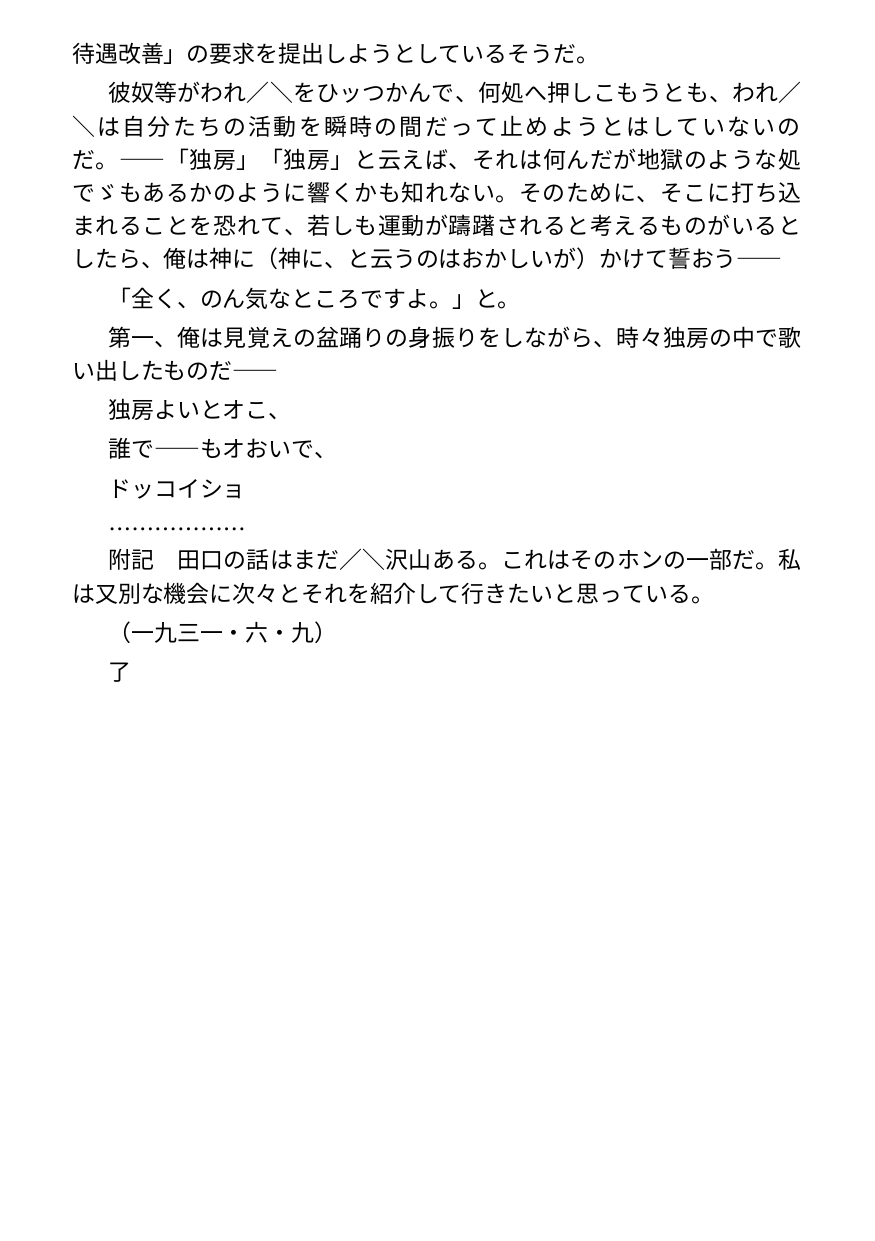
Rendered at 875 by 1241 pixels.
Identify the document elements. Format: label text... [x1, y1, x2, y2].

text 待遇改善」の要求を提出しようとしているそうだ。 [72, 36, 802, 69]
text 第一、俺は見覚えの盆踊りの身振りをしながら、時々独房の中で歌い出したものだ―― [72, 320, 802, 386]
text ドッコイショ [72, 470, 802, 504]
text 独房よいとオこ、 [72, 392, 802, 425]
text 誰で――もオおいで、 [72, 431, 802, 464]
text 彼奴等がわれ／＼をひッつかんで、何処へ押しこもうとも、われ／＼は自分たちの活動を瞬時の間だって止めようとはしていないのだ。――「独房」「独房」と云えば、それは何んだが地獄のような処でゞもあるかのように響くかも知れない。そのために、そこに打ち込まれることを恐れて、若しも運動が躊躇されると考えるものがいるとしたら、俺は神に（神に、と云うのはおかしいが）かけて誓おう―― [72, 75, 802, 274]
text 附記 田口の話はまだ／＼沢山ある。これはそのホンの一部だ。私は又別な機会に次々とそれを紹介して行きたいと思っている。 [72, 542, 802, 609]
text 了 [72, 654, 802, 687]
text （一九三一・六・九） [72, 614, 802, 648]
text 「全く、のん気なところですよ。」と。 [72, 281, 802, 314]
text ……………… [72, 509, 802, 536]
